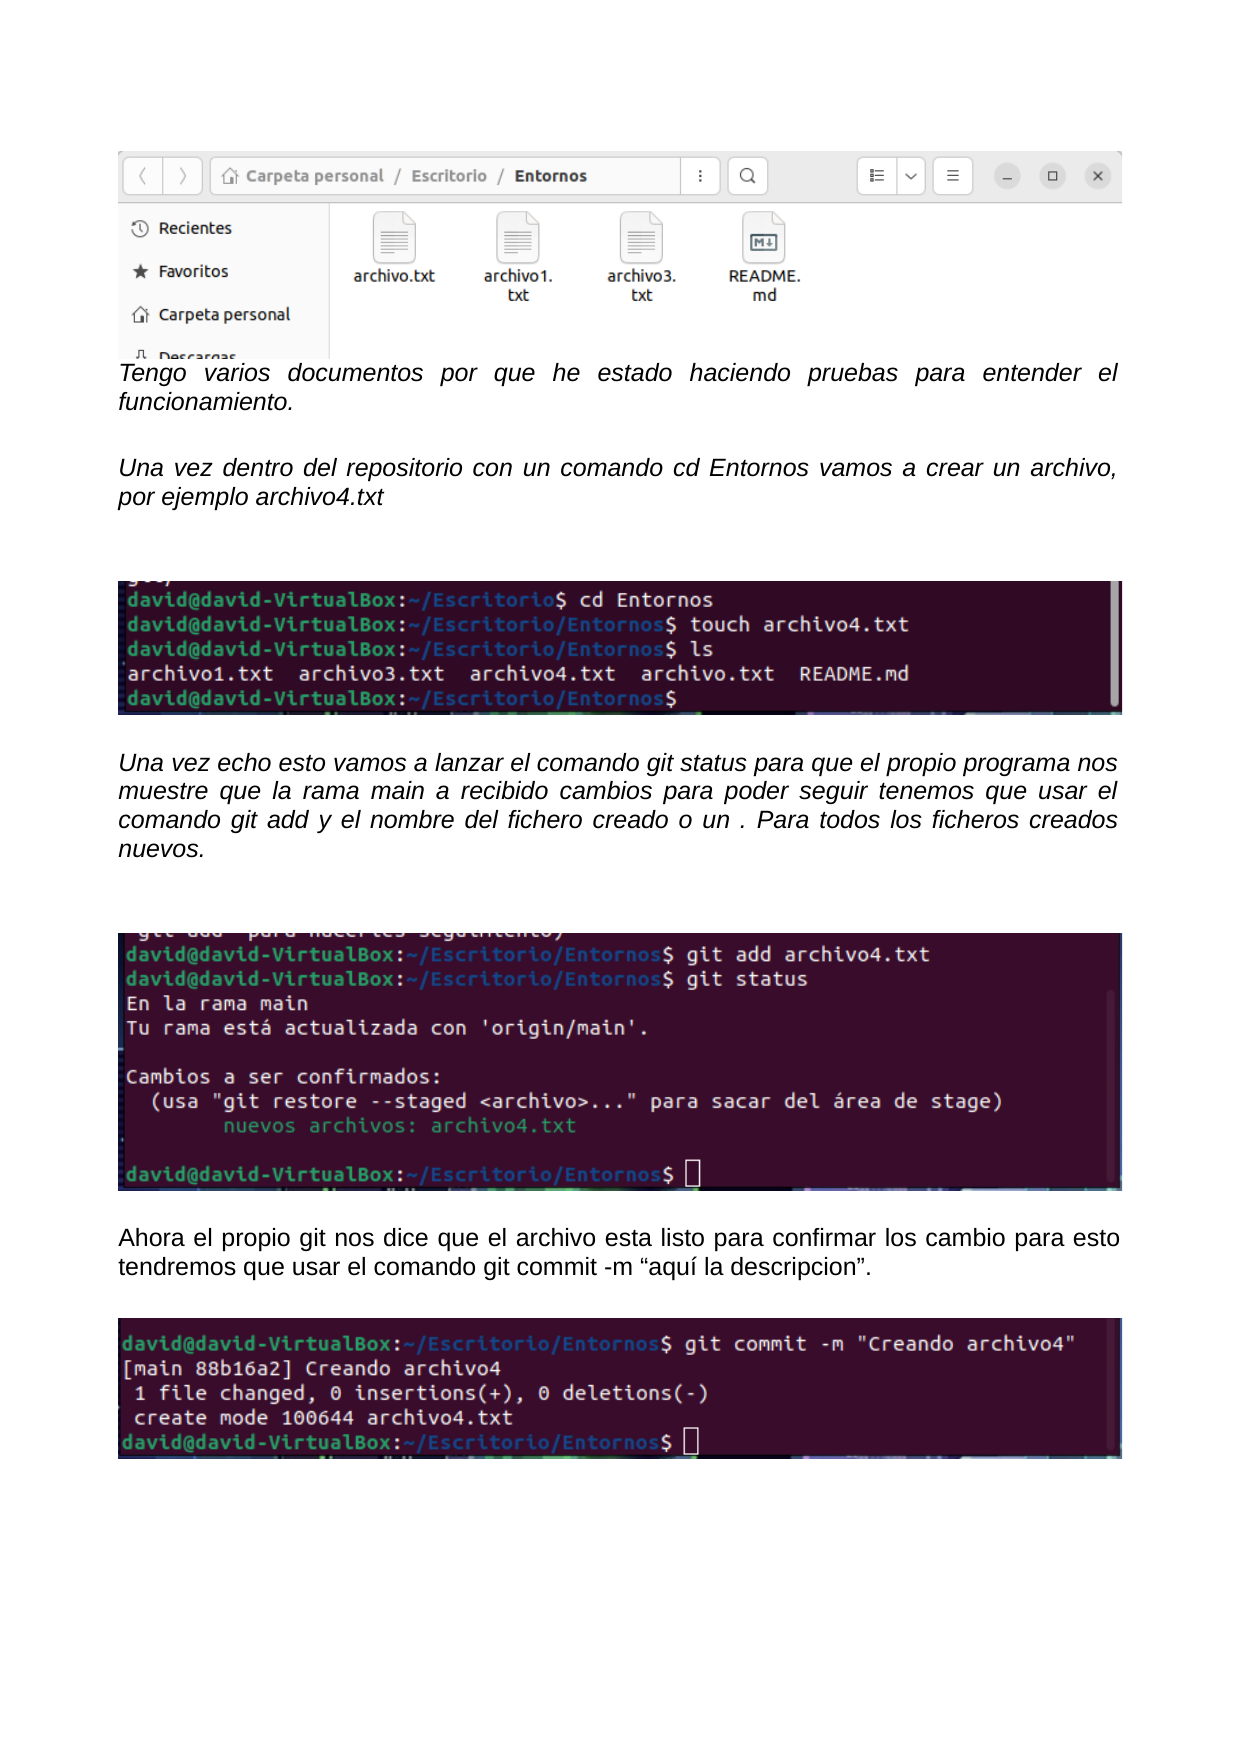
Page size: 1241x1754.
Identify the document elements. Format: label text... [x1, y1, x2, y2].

text Tengo varios documentos por que he estado haciendo pruebas para entender el funcionamiento. [118, 359, 1122, 416]
text Una vez echo esto vamos a lanzar el comando git status para que el propio programa nos muestre que la rama main a recibido cambios para poder seguir tenemos que usar el comando git add y el nombre del fichero creado o un . Para todos los ficheros creados nuevos. [118, 747, 1122, 862]
subtitle Ahora el propio git nos dice que el archivo esta listo para confirmar los cambio para esto tendremos que usar el comando git commit -m “aquí la descripcion”. [118, 1223, 1122, 1281]
text Una vez dentro del repositorio con un comando cd Entornos vamos a crear un archivo, por ejemplo archivo4.txt [118, 453, 1122, 511]
picture [118, 933, 1123, 1191]
picture [118, 1318, 1123, 1459]
picture [118, 151, 1123, 359]
picture [118, 581, 1123, 715]
